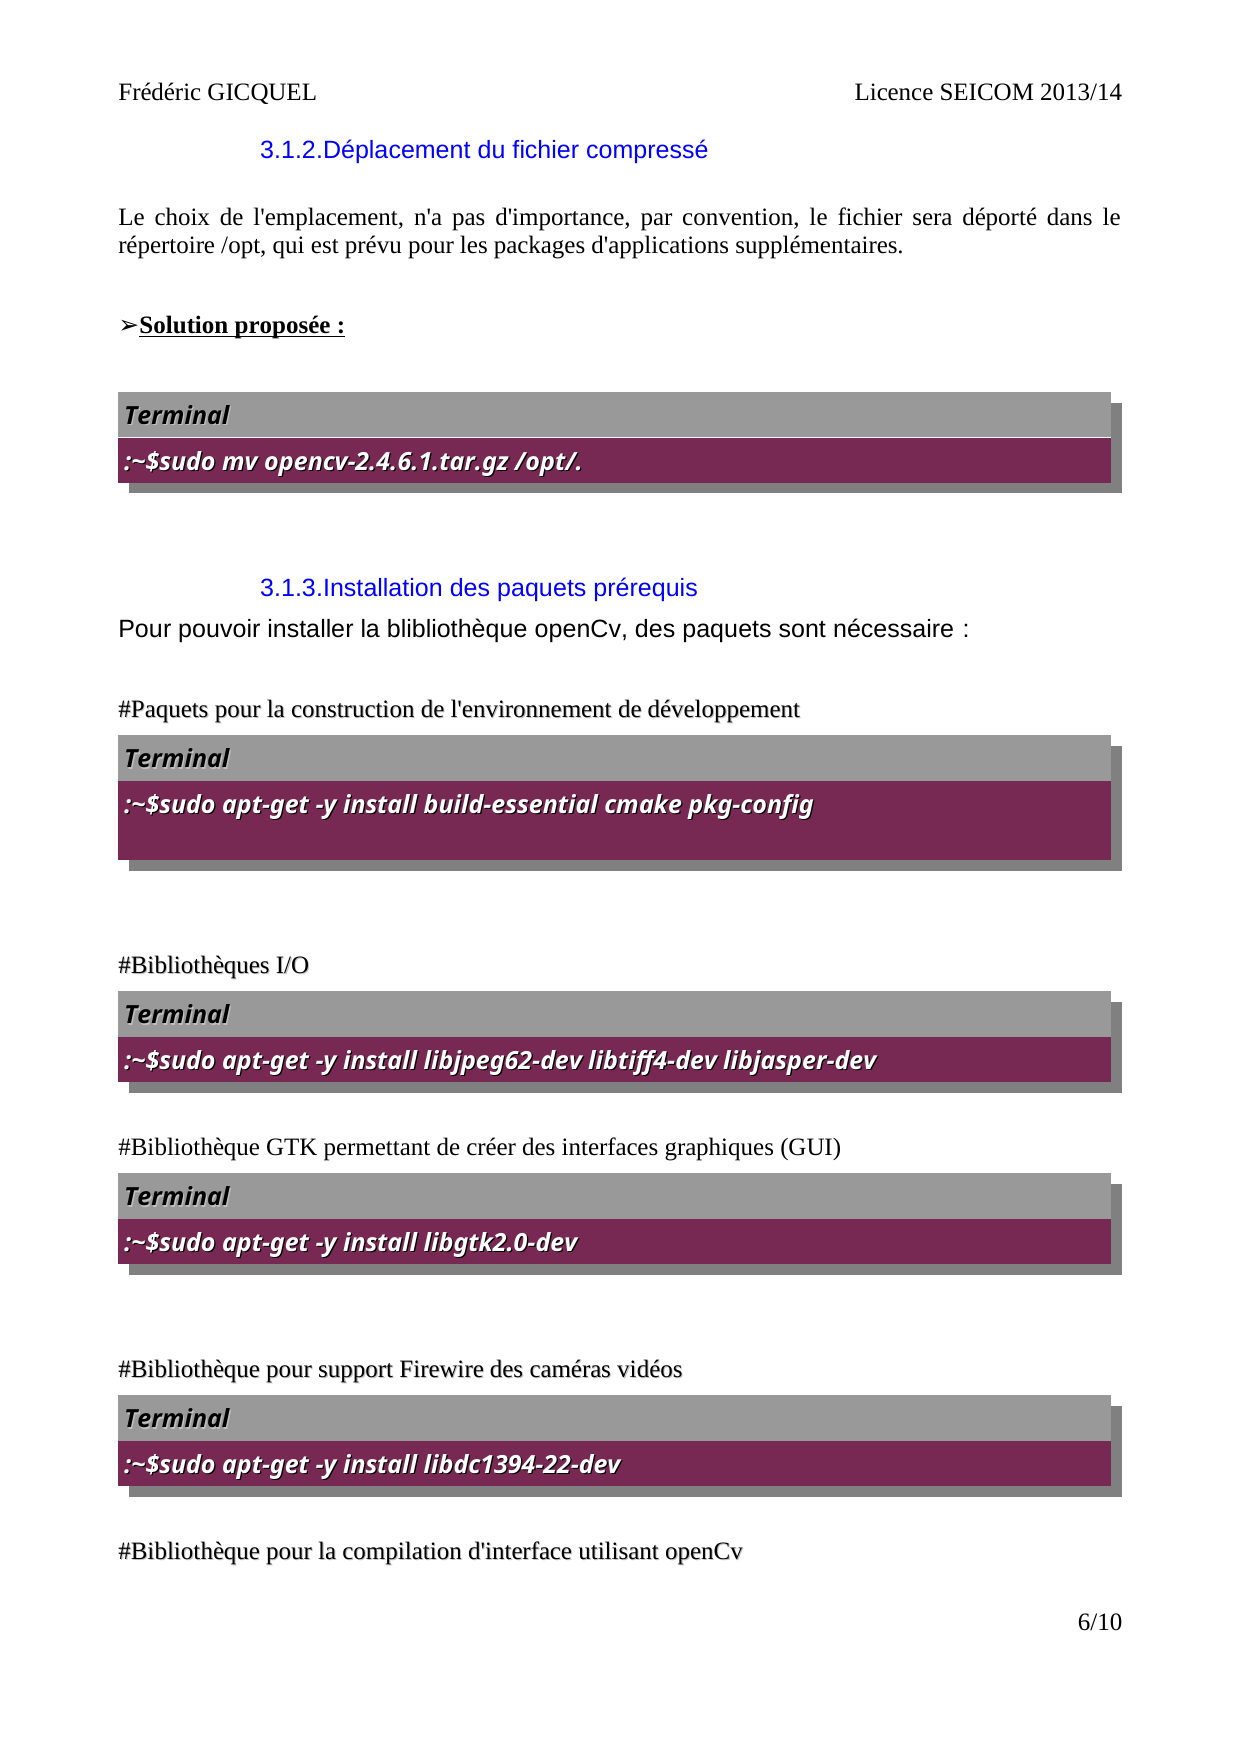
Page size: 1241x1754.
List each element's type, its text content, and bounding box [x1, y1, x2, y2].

table_header Terminal [118, 991, 1111, 1037]
subtitle 3.1.2.Déplacement du fichier compressé [260, 135, 1122, 163]
text #Bibliothèques I/O [118, 951, 1122, 979]
table_header Terminal [118, 735, 1111, 781]
table_cell :~$sudo apt-get -y install libdc1394-22-dev [118, 1441, 1111, 1486]
text #Paquets pour la construction de l'environnement de développement [118, 695, 1122, 723]
table_cell :~$sudo apt-get -y install libjpeg62-dev libtiff4-dev libjasper-dev [118, 1037, 1111, 1082]
table_cell :~$sudo mv opencv-2.4.6.1.tar.gz /opt/. [118, 438, 1111, 483]
table_header Terminal [118, 1173, 1111, 1219]
text #Bibliothèque GTK permettant de créer des interfaces graphiques (GUI) [118, 1133, 1122, 1161]
table_cell :~$sudo apt-get -y install build-essential cmake pkg-config [118, 781, 1111, 860]
text #Bibliothèque pour support Firewire des caméras vidéos [118, 1355, 1122, 1383]
table_header Terminal [118, 392, 1111, 437]
table_cell :~$sudo apt-get -y install libgtk2.0-dev [118, 1219, 1111, 1264]
subtitle 3.1.3.Installation des paquets prérequis [260, 574, 1122, 602]
text ➢Solution proposée : [118, 312, 1122, 339]
text #Bibliothèque pour la compilation d'interface utilisant openCv [118, 1537, 1122, 1565]
text Pour pouvoir installer la blibliothèque openCv, des paquets sont nécessaire : [118, 614, 1122, 642]
text Le choix de l'emplacement, n'a pas d'importance, par convention, le fichier sera déporté dans le répertoire /opt, qui est prévu pour les packages d'applications supplémentaires. [118, 203, 1122, 259]
table_header Terminal [118, 1395, 1111, 1441]
